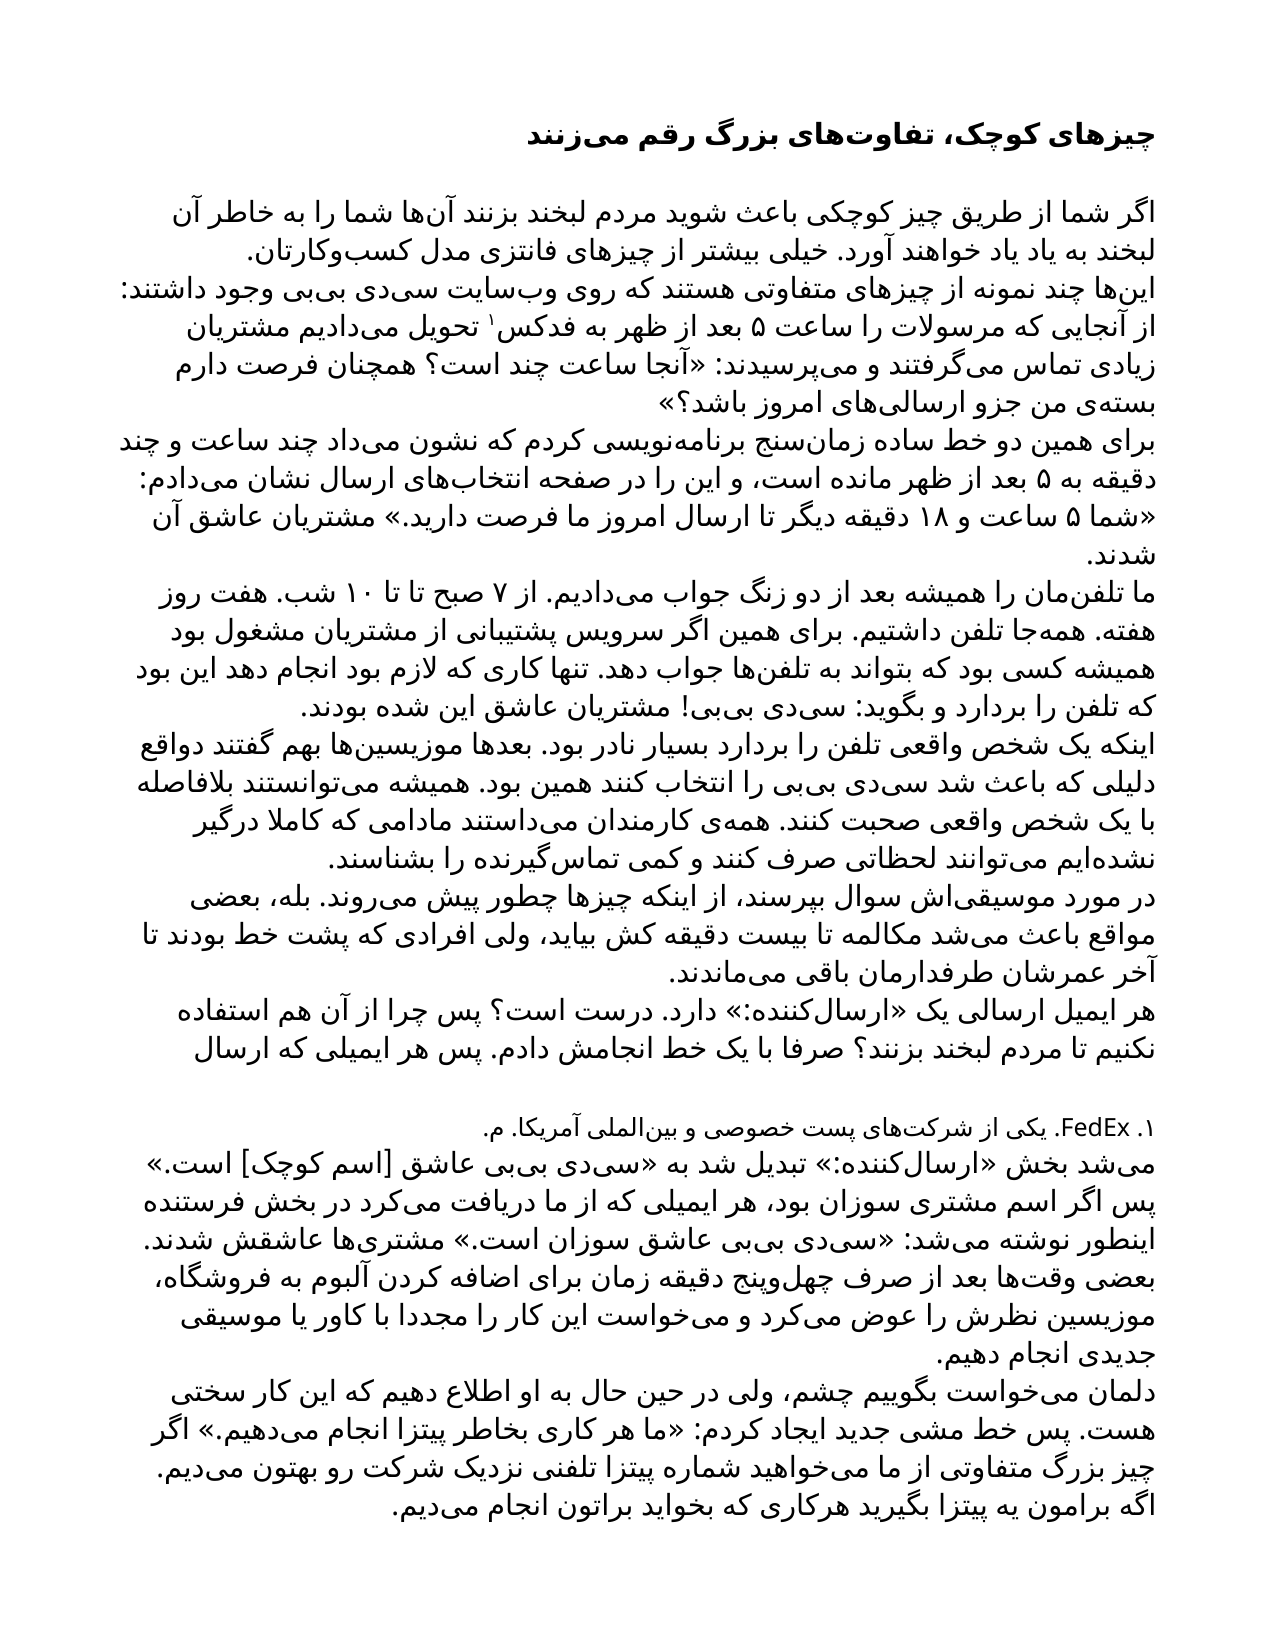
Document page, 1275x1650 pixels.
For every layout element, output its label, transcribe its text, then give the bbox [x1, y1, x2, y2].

text هر ایمیل ارسالی یک «ارسال‌کننده:» دارد. درست است؟ پس چرا از آن هم استفاده نکنیم تا مردم لبخند بزنند؟ صرفا با یک خط انجامش دادم. پس هر ایمیلی که ارسال [118, 994, 1157, 1070]
text اینکه یک شخص واقعی تلفن را بردارد بسیار نادر بود. بعدها موزیسین‌ها بهم گفتند دواقع دلیلی که باعث شد سی‌دی بی‌بی را انتخاب کنند همین بود. همیشه می‌توانستند بلافاصله با یک شخص واقعی صحبت کنند. همه‌ی کارمندان می‌داستند مادامی که کاملا درگیر نشده‌ایم می‌توانند لحظاتی صرف کنند و کمی تماس‌گیرنده را بشناسند. [118, 728, 1157, 880]
text در مورد موسیقی‌اش سوال بپرسند، از اینکه چیزها چطور پیش می‌روند. بله، بعضی مواقع باعث می‌شد مکالمه تا بیست دقیقه کش بیاید، ولی افرادی که پشت خط بودند تا آخر عمرشان طرفدارمان باقی می‌ماندند. [118, 880, 1157, 994]
text ما تلفن‌مان را همیشه بعد از دو زنگ جواب می‌دادیم. از ۷ صبح تا تا ۱۰ شب. هفت روز هفته. همه‌جا تلفن داشتیم. برای همین اگر سرویس پشتیبانی از مشتریان مشغول بود همیشه کسی بود که بتواند به تلفن‌ها جواب دهد. تنها کاری که لازم بود انجام دهد این بود که تلفن را بردارد و بگوید: سی‌دی بی‌بی! مشتریان عاشق این شده بودند. [118, 576, 1157, 728]
text می‌شد بخش «ارسال‌کننده:» تبدیل شد به «سی‌دی بی‌بی عاشق [اسم کوچک] است.» پس اگر اسم مشتری سوزان بود، هر ایمیلی که از ما دریافت می‌کرد در بخش فرستنده اینطور نوشته می‌شد: «سی‌دی بی‌بی عاشق سوزان است.» مشتری‌ها عاشقش شدند. [118, 1147, 1157, 1261]
text چیزهای کوچک، تفاوت‌های بزرگ رقم می‌زنند [118, 118, 1157, 156]
text برای همین دو خط ساده زمان‌سنج برنامه‌نویسی کردم که نشون می‌داد چند ساعت و چند دقیقه به ۵ بعد از ظهر مانده است، و این را در صفحه انتخاب‌های ارسال نشان می‌دادم: «شما ۵ ساعت و ۱۸ دقیقه دیگر تا ارسال امروز ما فرصت دارید.» مشتریان عاشق آن شدند. [118, 424, 1157, 576]
text از آنجایی که مرسولات را ساعت ۵ بعد از ظهر به فدکس۱ تحویل می‌دادیم مشتریان زیادی تماس می‌گرفتند و می‌پرسیدند: «آنجا ساعت چند است؟ همچنان فرصت دارم بسته‌ی من جزو ارسالی‌های امروز باشد؟» [118, 310, 1157, 424]
text بعضی وقت‌ها بعد از صرف چهل‌وپنج دقیقه زمان برای اضافه کردن آلبوم به فروشگاه، موزیسین نظرش را عوض می‌کرد و می‌خواست این کار را مجددا با کاور یا موسیقی جدیدی انجام دهیم. [118, 1261, 1157, 1375]
text دلمان می‌خواست بگوییم چشم، ولی در حین حال به او اطلاع دهیم که این کار سختی هست. پس خط مشی جدید ایجاد کردم: «ما هر کاری بخاطر پیتزا انجام می‌دهیم.» اگر چیز بزرگ متفاوتی از ما می‌خواهید شماره پیتزا تلفنی نزدیک شرکت رو بهتون می‌دیم. اگه برامون یه پیتزا بگیرید هرکاری که بخواید براتون انجام می‌دیم. [118, 1375, 1157, 1527]
text ۱. FedEx. یکی از شرکت‌های پست خصوصی و بین‌الملی آمریکا. م. [118, 1110, 1157, 1147]
text این‌ها چند نمونه از چیزهای متفاوتی هستند که روی وب‌سایت سی‌دی بی‌بی وجود داشتند: [118, 272, 1157, 310]
text اگر شما از طریق چیز کوچکی باعث شوید مردم لبخند بزنند آن‌ها شما را به خاطر آن لبخند به یاد یاد خواهند آورد. خیلی بیشتر از چیزهای فانتز‌ی‌ مدل کسب‌وکارتان. [118, 196, 1157, 272]
